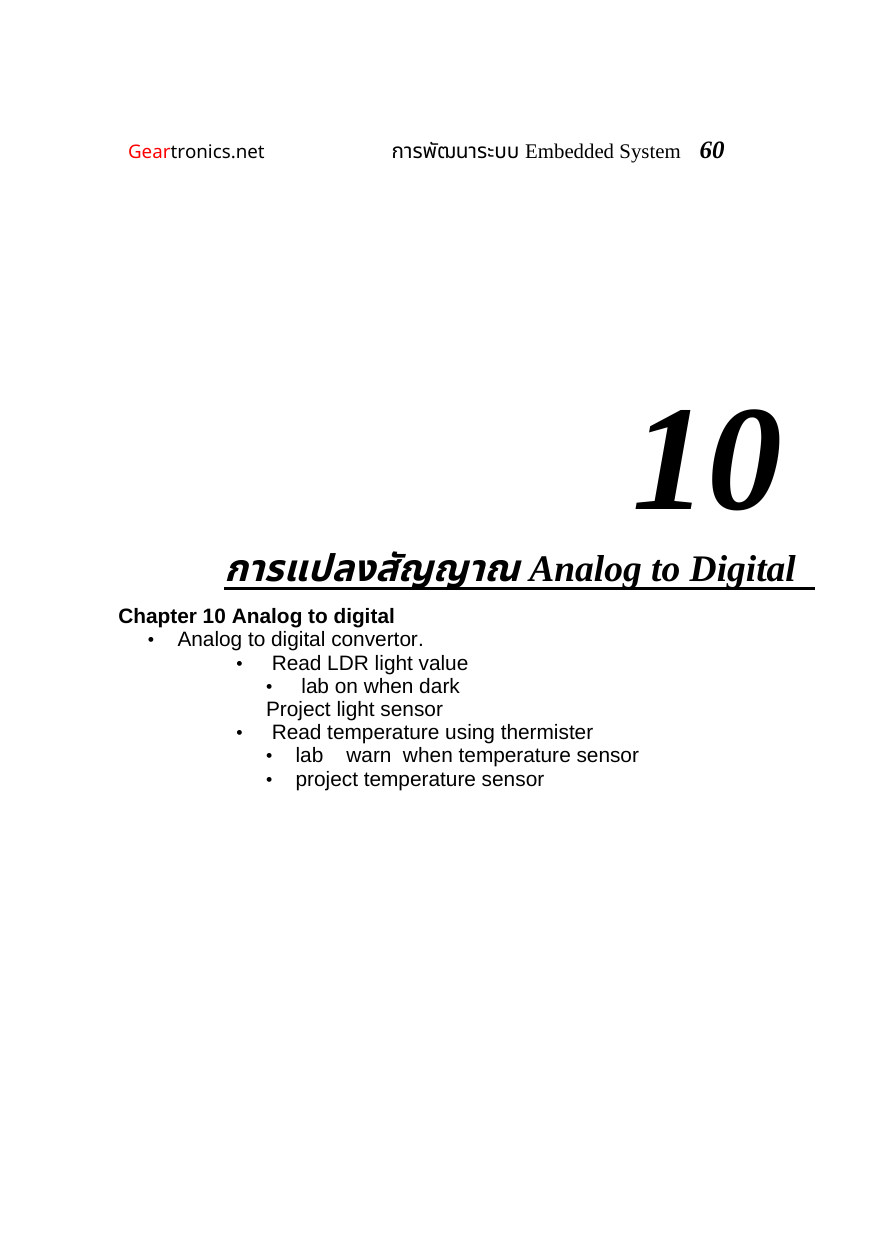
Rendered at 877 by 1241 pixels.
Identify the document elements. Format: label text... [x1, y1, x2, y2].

text Chapter 10 Analog to digital [118, 604, 818, 628]
list lab on when dark [266, 674, 818, 697]
list Read LDR light value [236, 651, 818, 674]
list Read temperature using thermister [236, 721, 818, 744]
title การแปลงสัญญาณ Analog to Digital [118, 542, 818, 599]
list lab warn when temperature sensor [266, 744, 818, 767]
text Project light sensor [118, 697, 818, 721]
list Analog to digital convertor. [148, 628, 818, 651]
list project temperature sensor [266, 767, 818, 790]
